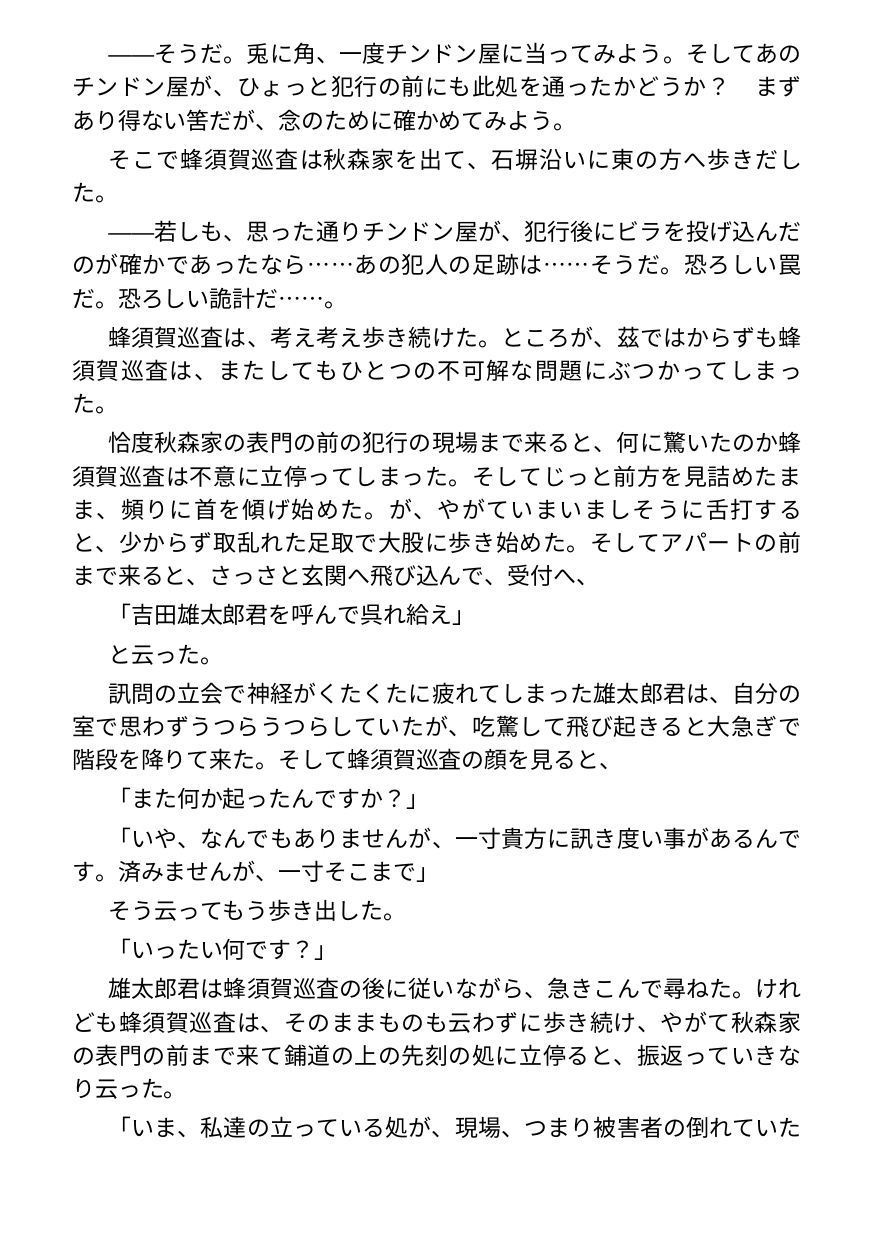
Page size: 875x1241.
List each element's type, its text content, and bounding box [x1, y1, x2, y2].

text 「いや、なんでもありませんが、一寸貴方に訊き度い事があるんです。済みませんが、一寸そこまで」 [72, 821, 802, 887]
text と云った。 [72, 637, 802, 670]
text 恰度秋森家の表門の前の犯行の現場まで来ると、何に驚いたのか蜂須賀巡査は不意に立停ってしまった。そしてじっと前方を見詰めたまま、頻りに首を傾げ始めた。が、やがていまいましそうに舌打すると、少からず取乱れた足取で大股に歩き始めた。そしてアパートの前まで来ると、さっさと玄関へ飛び込んで、受付へ、 [72, 425, 802, 591]
text ――若しも、思った通りチンドン屋が、犯行後にビラを投げ込んだのが確かであったなら……あの犯人の足跡は……そうだ。恐ろしい罠だ。恐ろしい詭計だ……。 [72, 214, 802, 314]
text 訊問の立会で神経がくたくたに疲れてしまった雄太郎君は、自分の室で思わずうつらうつらしていたが、吃驚して飛び起きると大急ぎで階段を降りて来た。そして蜂須賀巡査の顔を見ると、 [72, 676, 802, 775]
text ――そうだ。兎に角、一度チンドン屋に当ってみよう。そしてあのチンドン屋が、ひょっと犯行の前にも此処を通ったかどうか？ まずあり得ない筈だが、念のために確かめてみよう。 [72, 36, 802, 136]
text 「吉田雄太郎君を呼んで呉れ給え」 [72, 597, 802, 631]
text 「いったい何です？」 [72, 932, 802, 965]
text 蜂須賀巡査は、考え考え歩き続けた。ところが、茲ではからずも蜂須賀巡査は、またしてもひとつの不可解な問題にぶつかってしまった。 [72, 320, 802, 419]
text 「いま、私達の立っている処が、現場、つまり被害者の倒れていた [72, 1110, 802, 1143]
text 雄太郎君は蜂須賀巡査の後に従いながら、急きこんで尋ねた。けれども蜂須賀巡査は、そのままものも云わずに歩き続け、やがて秋森家の表門の前まで来て鋪道の上の先刻の処に立停ると、振返っていきなり云った。 [72, 971, 802, 1104]
text そう云ってもう歩き出した。 [72, 893, 802, 926]
text そこで蜂須賀巡査は秋森家を出て、石塀沿いに東の方へ歩きだした。 [72, 142, 802, 208]
text 「また何か起ったんですか？」 [72, 781, 802, 814]
